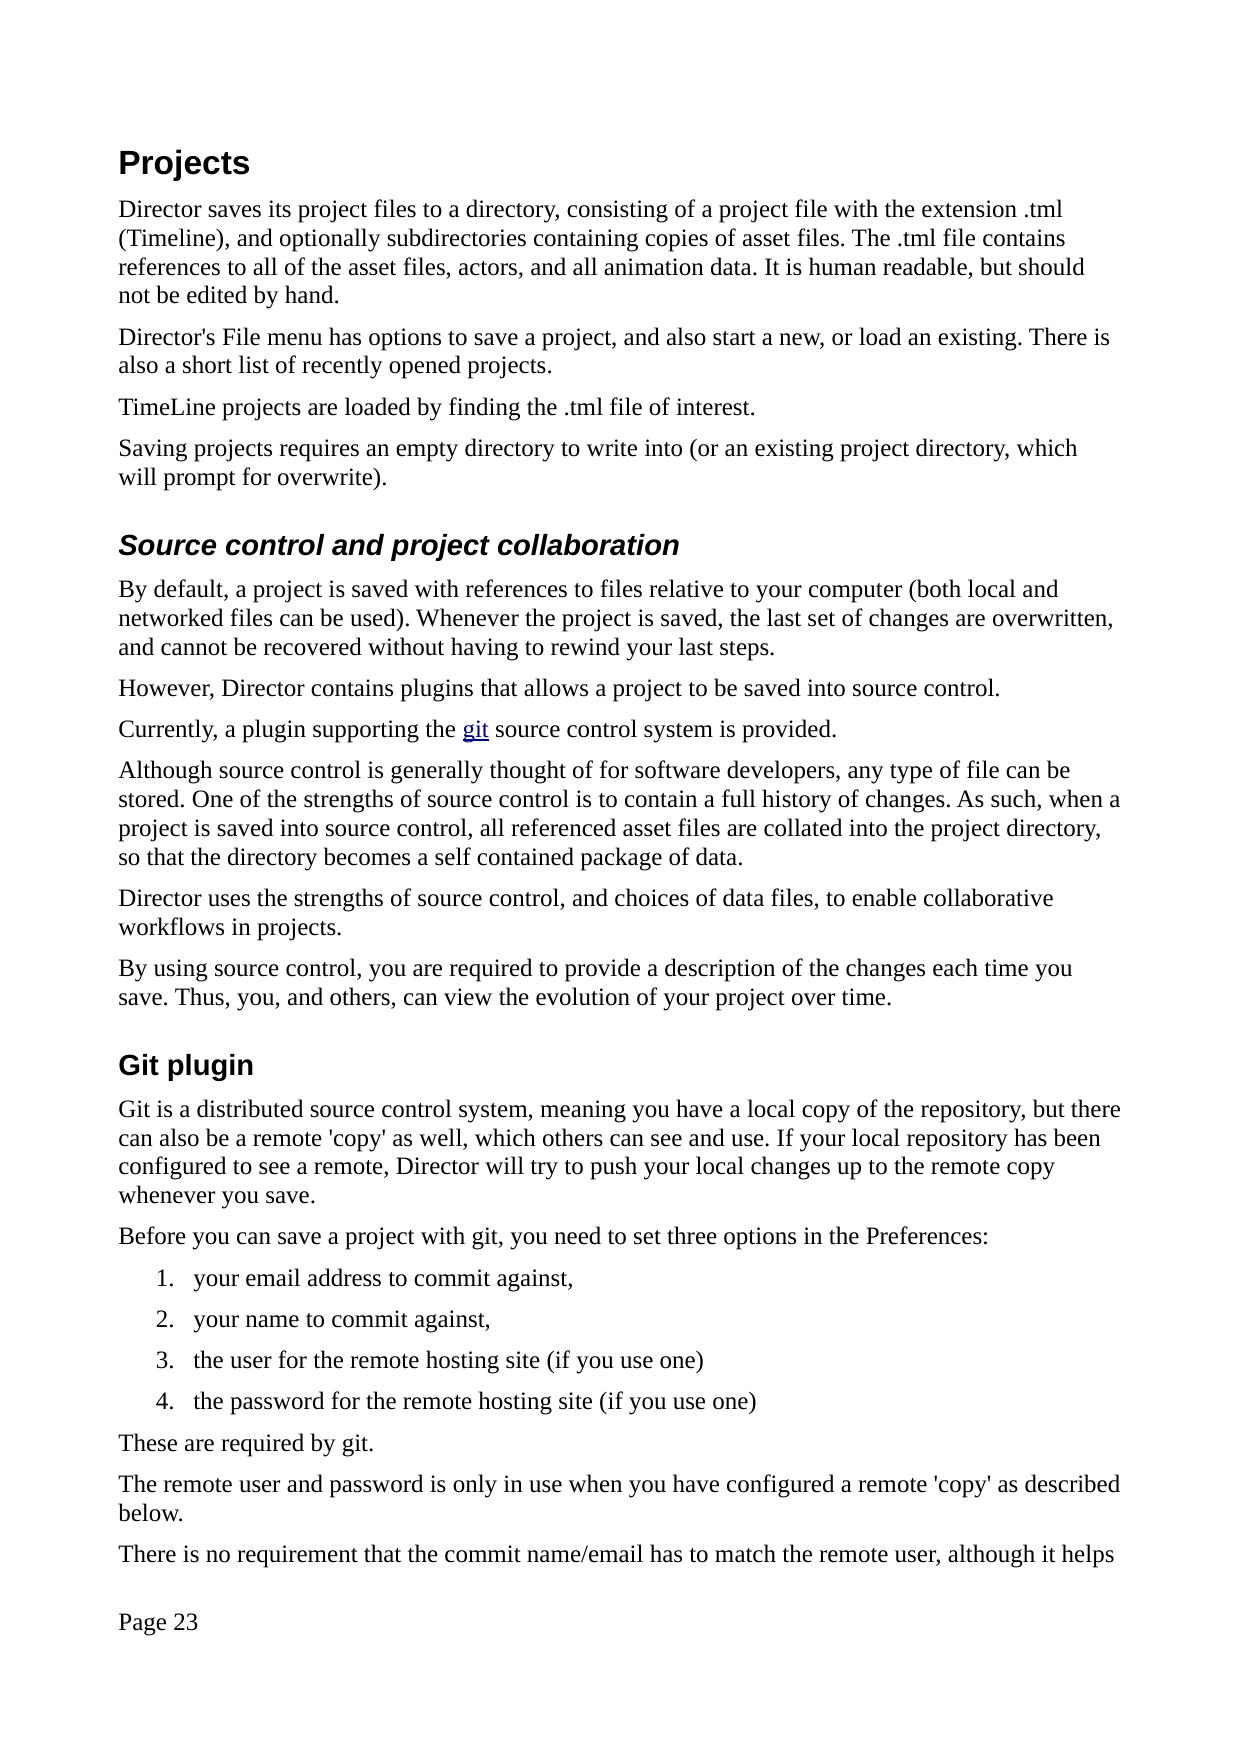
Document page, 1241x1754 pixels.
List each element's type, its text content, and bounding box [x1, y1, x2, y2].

subtitle Projects [118, 143, 1122, 182]
text TimeLine projects are loaded by finding the .tml file of interest. [118, 392, 1122, 421]
text There is no requirement that the commit name/email has to match the remote user, although it helps [118, 1539, 1122, 1568]
text Director's File menu has options to save a project, and also start a new, or load an existing. There is also a short list of recently opened projects. [118, 322, 1122, 379]
list your name to commit against, [156, 1304, 1122, 1333]
text Director uses the strengths of source control, and choices of data files, to enable collaborative workflows in projects. [118, 883, 1122, 940]
list the password for the remote hosting site (if you use one) [156, 1386, 1122, 1415]
text By using source control, you are required to provide a description of the changes each time you save. Thus, you, and others, can view the evolution of your project over time. [118, 953, 1122, 1010]
subtitle Source control and project collaboration [118, 528, 1122, 562]
text Currently, a plugin supporting the git source control system is provided. [118, 714, 1122, 743]
list your email address to commit against, [156, 1263, 1122, 1291]
text These are required by git. [118, 1428, 1122, 1456]
text However, Director contains plugins that allows a project to be saved into source control. [118, 673, 1122, 702]
subtitle Git plugin [118, 1048, 1122, 1081]
list the user for the remote hosting site (if you use one) [156, 1345, 1122, 1374]
text Director saves its project files to a directory, consisting of a project file with the extension .tml (Timeline), and optionally subdirectories containing copies of asset files. The .tml file contains references to all of the asset files, actors, and all animation data. It is human readable, but should not be edited by hand. [118, 194, 1122, 309]
text Git is a distributed source control system, meaning you have a local copy of the repository, but there can also be a remote 'copy' as well, which others can see and use. If your local repository has been configured to see a remote, Director will try to push your local changes up to the remote copy whenever you save. [118, 1094, 1122, 1209]
text The remote user and password is only in use when you have configured a remote 'copy' as described below. [118, 1469, 1122, 1526]
text Before you can save a project with git, you need to set three options in the Preferences: [118, 1221, 1122, 1250]
text Although source control is generally thought of for software developers, any type of file can be stored. One of the strengths of source control is to contain a full history of changes. As such, when a project is saved into source control, all referenced asset files are collated into the project directory, so that the directory becomes a self contained package of data. [118, 755, 1122, 870]
text Saving projects requires an empty directory to write into (or an existing project directory, which will prompt for overwrite). [118, 433, 1122, 491]
text By default, a project is saved with references to files relative to your computer (both local and networked files can be used). Whenever the project is saved, the last set of changes are overwritten, and cannot be recovered without having to rewind your last steps. [118, 574, 1122, 660]
